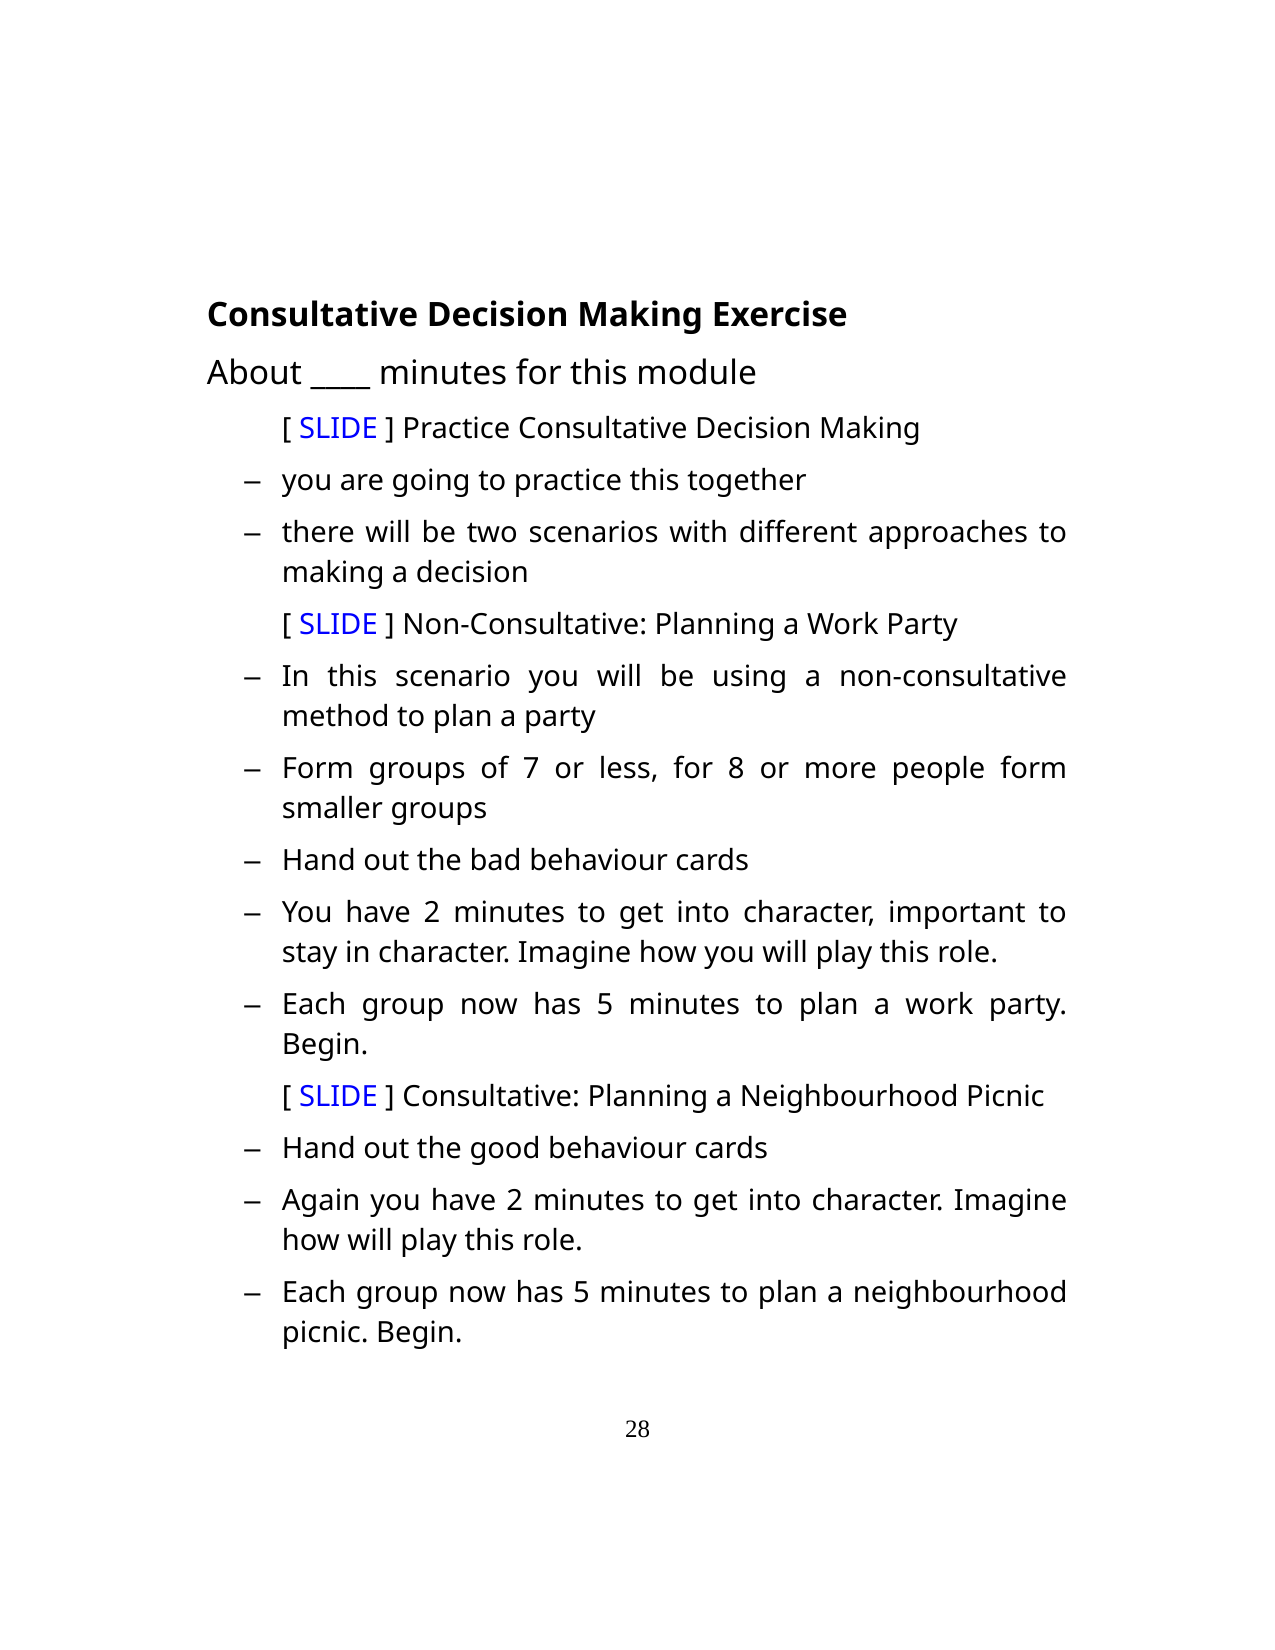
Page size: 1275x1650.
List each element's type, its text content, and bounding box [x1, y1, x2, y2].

list You have 2 minutes to get into character, important to stay in character. Imagine how you will play this role. [244, 892, 1068, 971]
list [ SLIDE ] Non-Consultative: Planning a Work Party [244, 603, 1068, 643]
list Each group now has 5 minutes to plan a work party. Begin. [244, 983, 1068, 1063]
list there will be two scenarios with different approaches to making a decision [244, 512, 1068, 591]
subtitle Consultative Decision Making Exercise [207, 291, 1068, 336]
list In this scenario you will be using a non-consultative method to plan a party [244, 656, 1068, 735]
list Hand out the good behaviour cards [244, 1127, 1068, 1167]
list Form groups of 7 or less, for 8 or more people form smaller groups [244, 747, 1068, 827]
list Again you have 2 minutes to get into character. Imagine how will play this role. [244, 1180, 1068, 1259]
list Each group now has 5 minutes to plan a neighbourhood picnic. Begin. [244, 1272, 1068, 1351]
list [ SLIDE ] Consultative: Planning a Neighbourhood Picnic [244, 1075, 1068, 1115]
list Hand out the bad behaviour cards [244, 839, 1068, 879]
list [ SLIDE ] Practice Consultative Decision Making [244, 407, 1068, 447]
text About ____ minutes for this module [207, 349, 1068, 395]
list you are going to practice this together [244, 459, 1068, 499]
